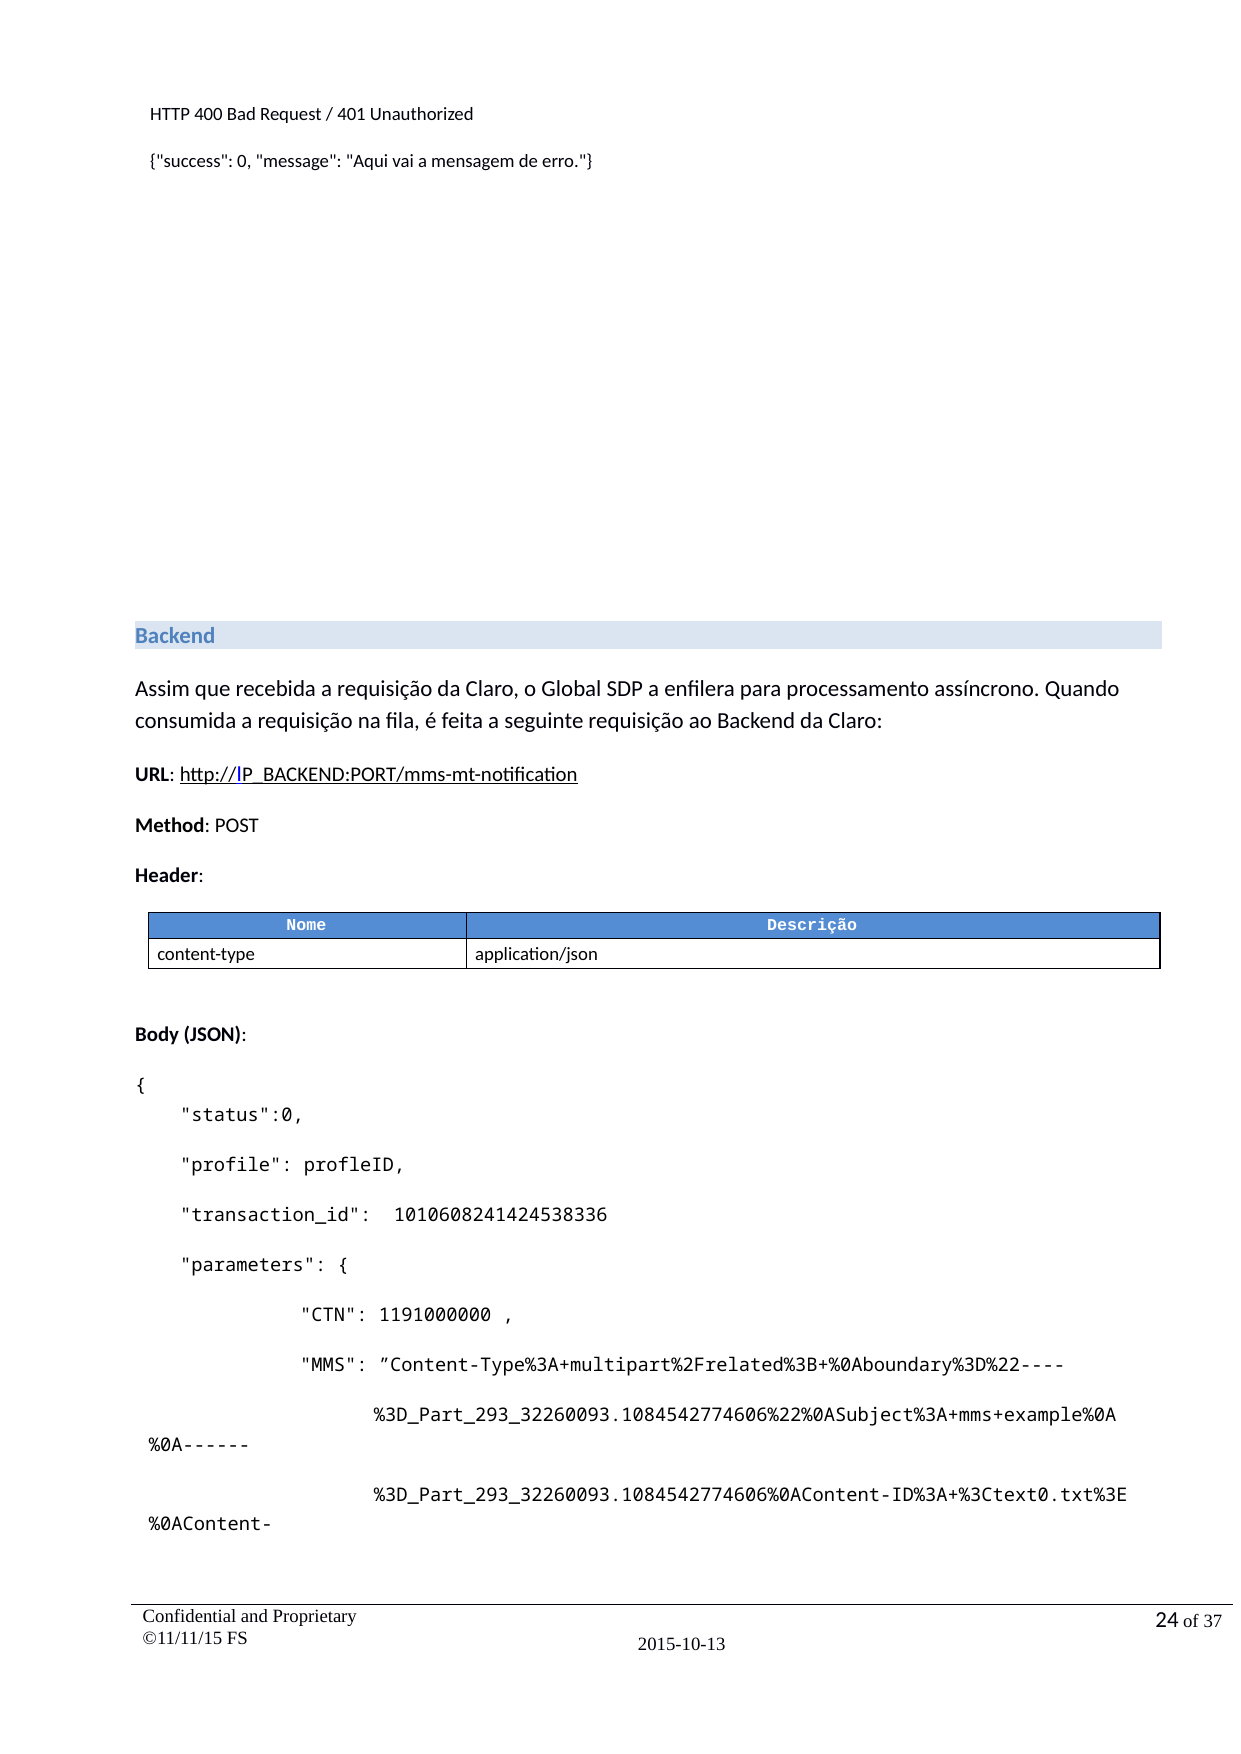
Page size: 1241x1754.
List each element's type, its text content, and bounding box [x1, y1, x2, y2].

text "parameters": { [135, 1251, 1162, 1277]
text "profile": profleID, [135, 1151, 1162, 1177]
table_cell content-type [149, 939, 466, 968]
table_header Descrição [467, 913, 1159, 938]
text Header: [135, 862, 1162, 887]
table_header Nome [149, 913, 466, 938]
text "CTN": 1191000000 , [135, 1301, 1162, 1327]
text {"success": 0, "message": "Aqui vai a mensagem de erro."} [135, 149, 1162, 172]
text HTTP 400 Bad Request / 401 Unauthorized [135, 102, 1162, 125]
text "transaction_id": 1010608241424538336 [135, 1201, 1162, 1227]
text { "status":0, [135, 1072, 1162, 1126]
text %3D_Part_293_32260093.1084542774606%22%0ASubject%3A+mms+example%0A%0A------ [149, 1402, 1162, 1456]
text URL: http://IP_BACKEND:PORT/mms-mt-notification [135, 759, 1162, 787]
text Backend [135, 621, 1162, 649]
table_cell application/json [467, 939, 1159, 968]
text %3D_Part_293_32260093.1084542774606%0AContent-ID%3A+%3Ctext0.txt%3E%0AContent- [149, 1481, 1162, 1536]
text "MMS": ”Content-Type%3A+multipart%2Frelated%3B+%0Aboundary%3D%22---- [135, 1351, 1162, 1377]
text Body (JSON): [135, 1022, 1162, 1047]
text Assim que recebida a requisição da Claro, o Global SDP a enfilera para processamento assíncrono. Quando consumida a requisição na fila, é feita a seguinte requisição ao Backend da Claro: [135, 674, 1162, 734]
text Method: POST [135, 812, 1162, 837]
